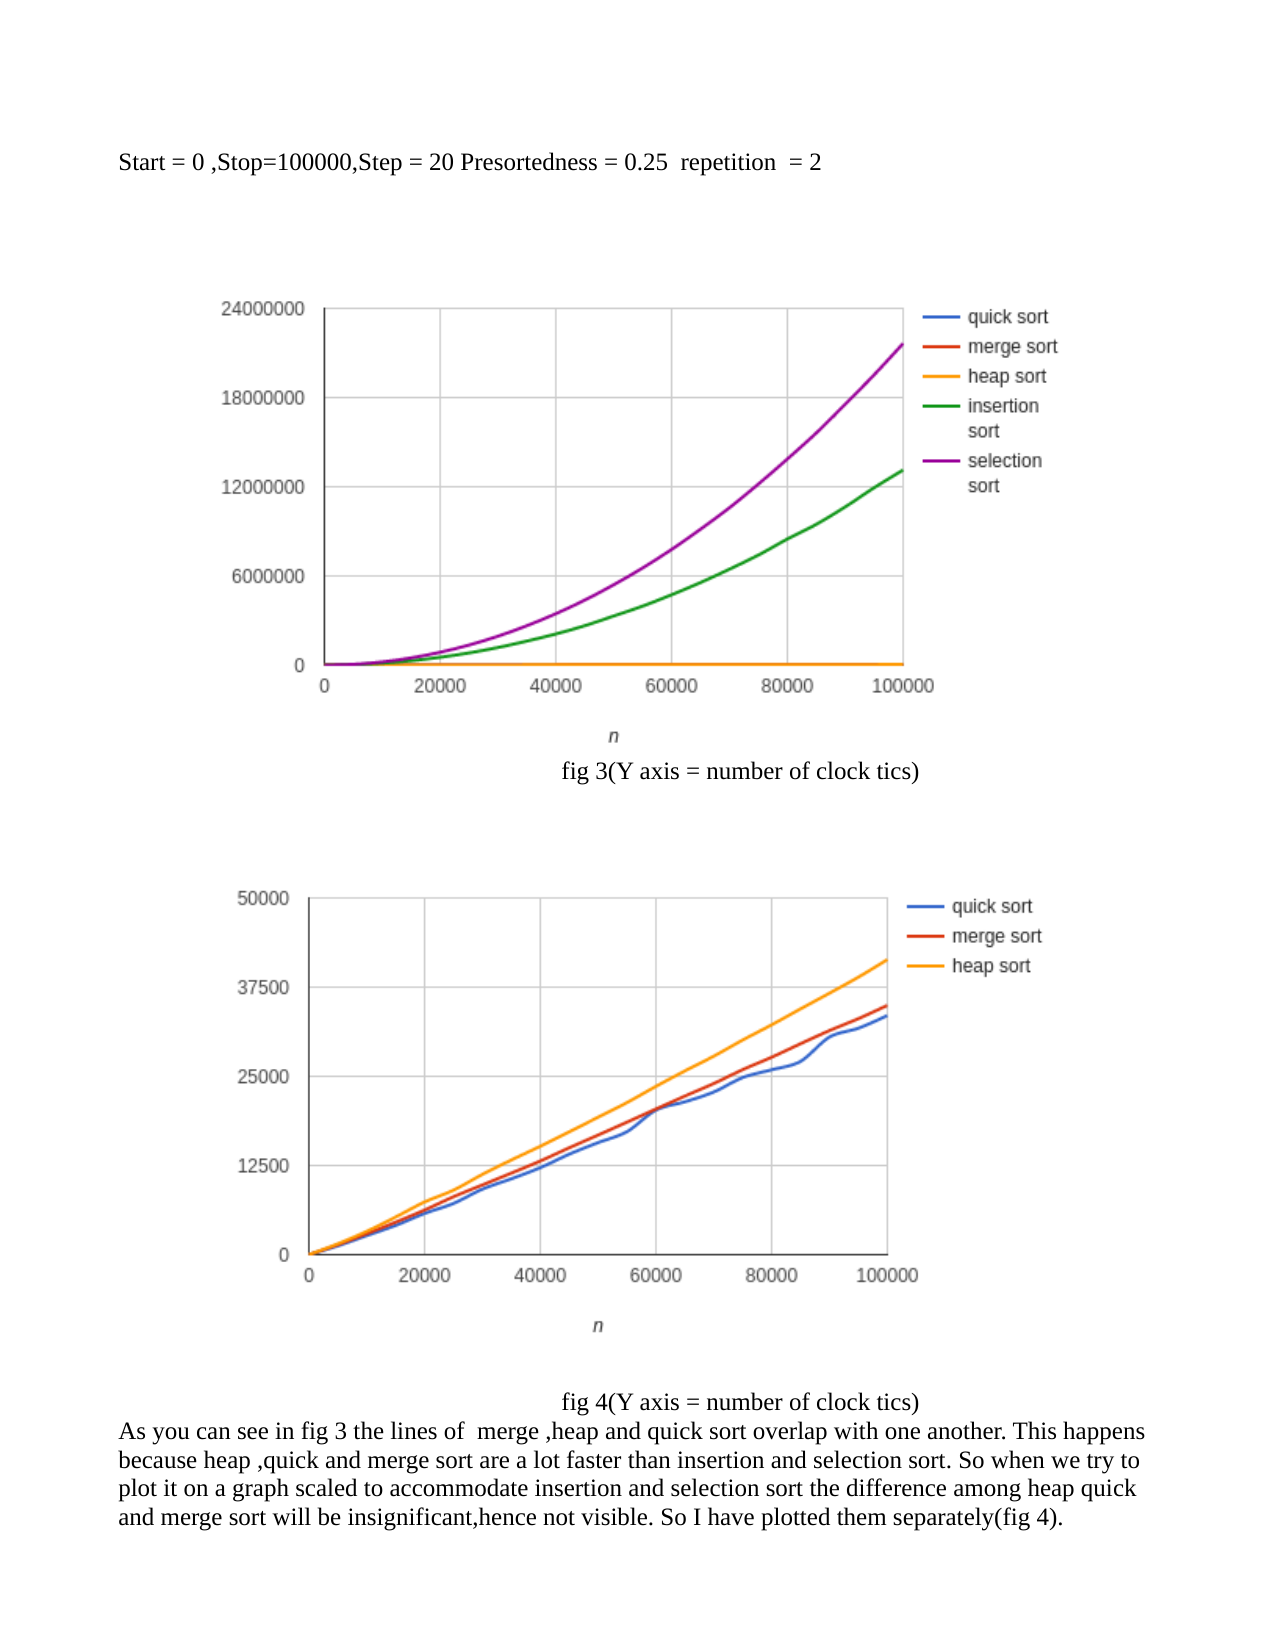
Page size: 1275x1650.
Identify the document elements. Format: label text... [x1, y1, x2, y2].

text As you can see in fig 3 the lines of merge ,heap and quick sort overlap with one another. This happens because heap ,quick and merge sort are a lot faster than insertion and selection sort. So when we try to plot it on a graph scaled to accommodate insertion and selection sort the difference among heap quick and merge sort will be insignificant,hence not visible. So I have plotted them separately(fig 4). [118, 1416, 1157, 1531]
text fig 4(Y axis = number of clock tics) [118, 1387, 1157, 1416]
picture [224, 874, 1051, 1359]
text fig 3(Y axis = number of clock tics) [118, 262, 1157, 785]
picture [205, 275, 1070, 757]
text Start = 0 ,Stop=100000,Step = 20 Presortedness = 0.25 repetition = 2 [118, 147, 1157, 176]
